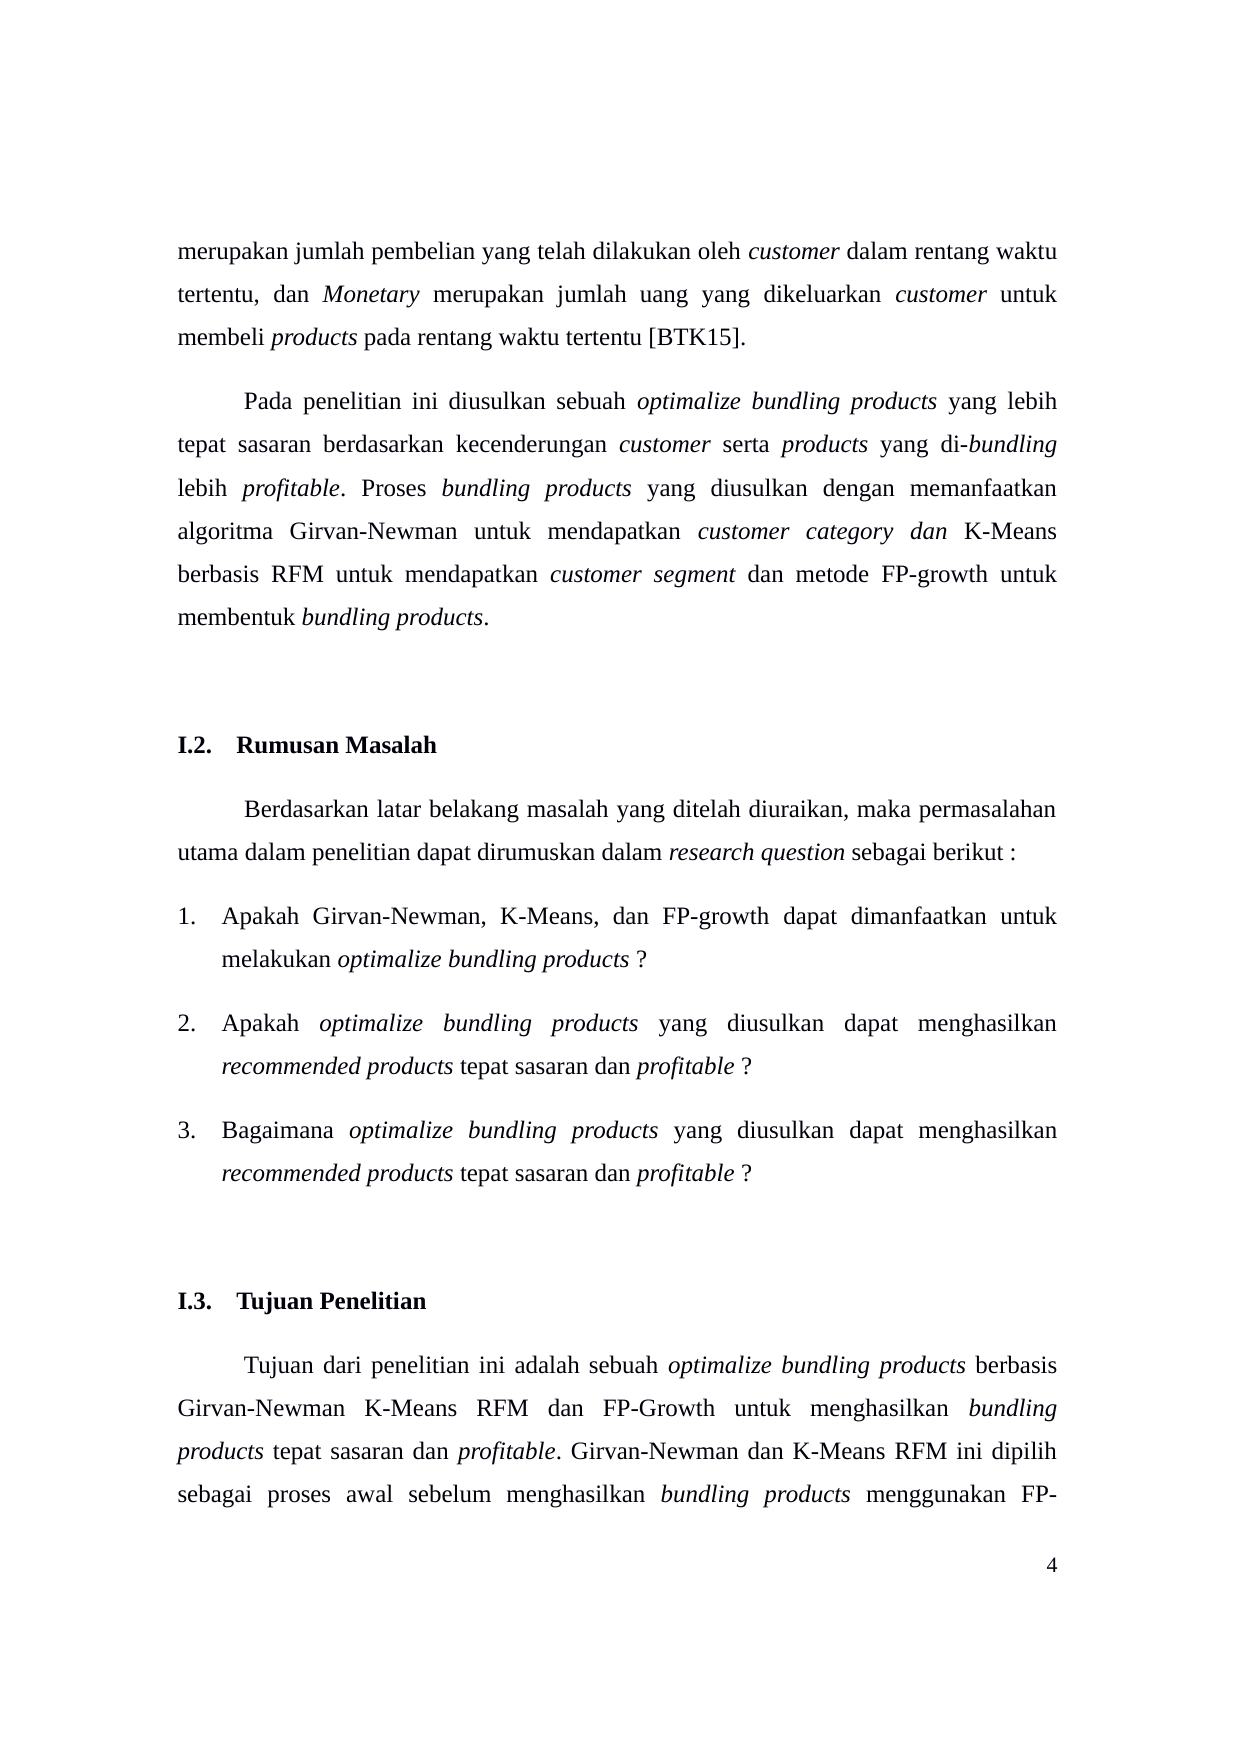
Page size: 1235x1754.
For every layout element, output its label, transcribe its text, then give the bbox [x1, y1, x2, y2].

text Tujuan dari penelitian ini adalah sebuah optimalize bundling products berbasis Girvan-Newman K-Means RFM dan FP-Growth untuk menghasilkan bundling products tepat sasaran dan profitable. Girvan-Newman dan K-Means RFM ini dipilih sebagai proses awal sebelum menghasilkan bundling products menggunakan FP- [177, 1350, 1057, 1508]
list Bagaimana optimalize bundling products yang diusulkan dapat menghasilkan recommended products tepat sasaran dan profitable ? [177, 1115, 1057, 1187]
text Berdasarkan latar belakang masalah yang ditelah diuraikan, maka permasalahan utama dalam penelitian dapat dirumuskan dalam research question sebagai berikut : [177, 794, 1057, 866]
list Apakah Girvan-Newman, K-Means, dan FP-growth dapat dimanfaatkan untuk melakukan optimalize bundling products ? [177, 901, 1057, 973]
subtitle Tujuan Penelitian [177, 1286, 1057, 1315]
list Apakah optimalize bundling products yang diusulkan dapat menghasilkan recommended products tepat sasaran dan profitable ? [177, 1008, 1057, 1080]
text merupakan jumlah pembelian yang telah dilakukan oleh customer dalam rentang waktu tertentu, dan Monetary merupakan jumlah uang yang dikeluarkan customer untuk membeli products pada rentang waktu tertentu [BTK15]. [177, 236, 1057, 351]
text Pada penelitian ini diusulkan sebuah optimalize bundling products yang lebih tepat sasaran berdasarkan kecenderungan customer serta products yang di-bundling lebih profitable. Proses bundling products yang diusulkan dengan memanfaatkan algoritma Girvan-Newman untuk mendapatkan customer category dan K-Means berbasis RFM untuk mendapatkan customer segment dan metode FP-growth untuk membentuk bundling products. [177, 386, 1057, 631]
subtitle Rumusan Masalah [177, 730, 1057, 759]
